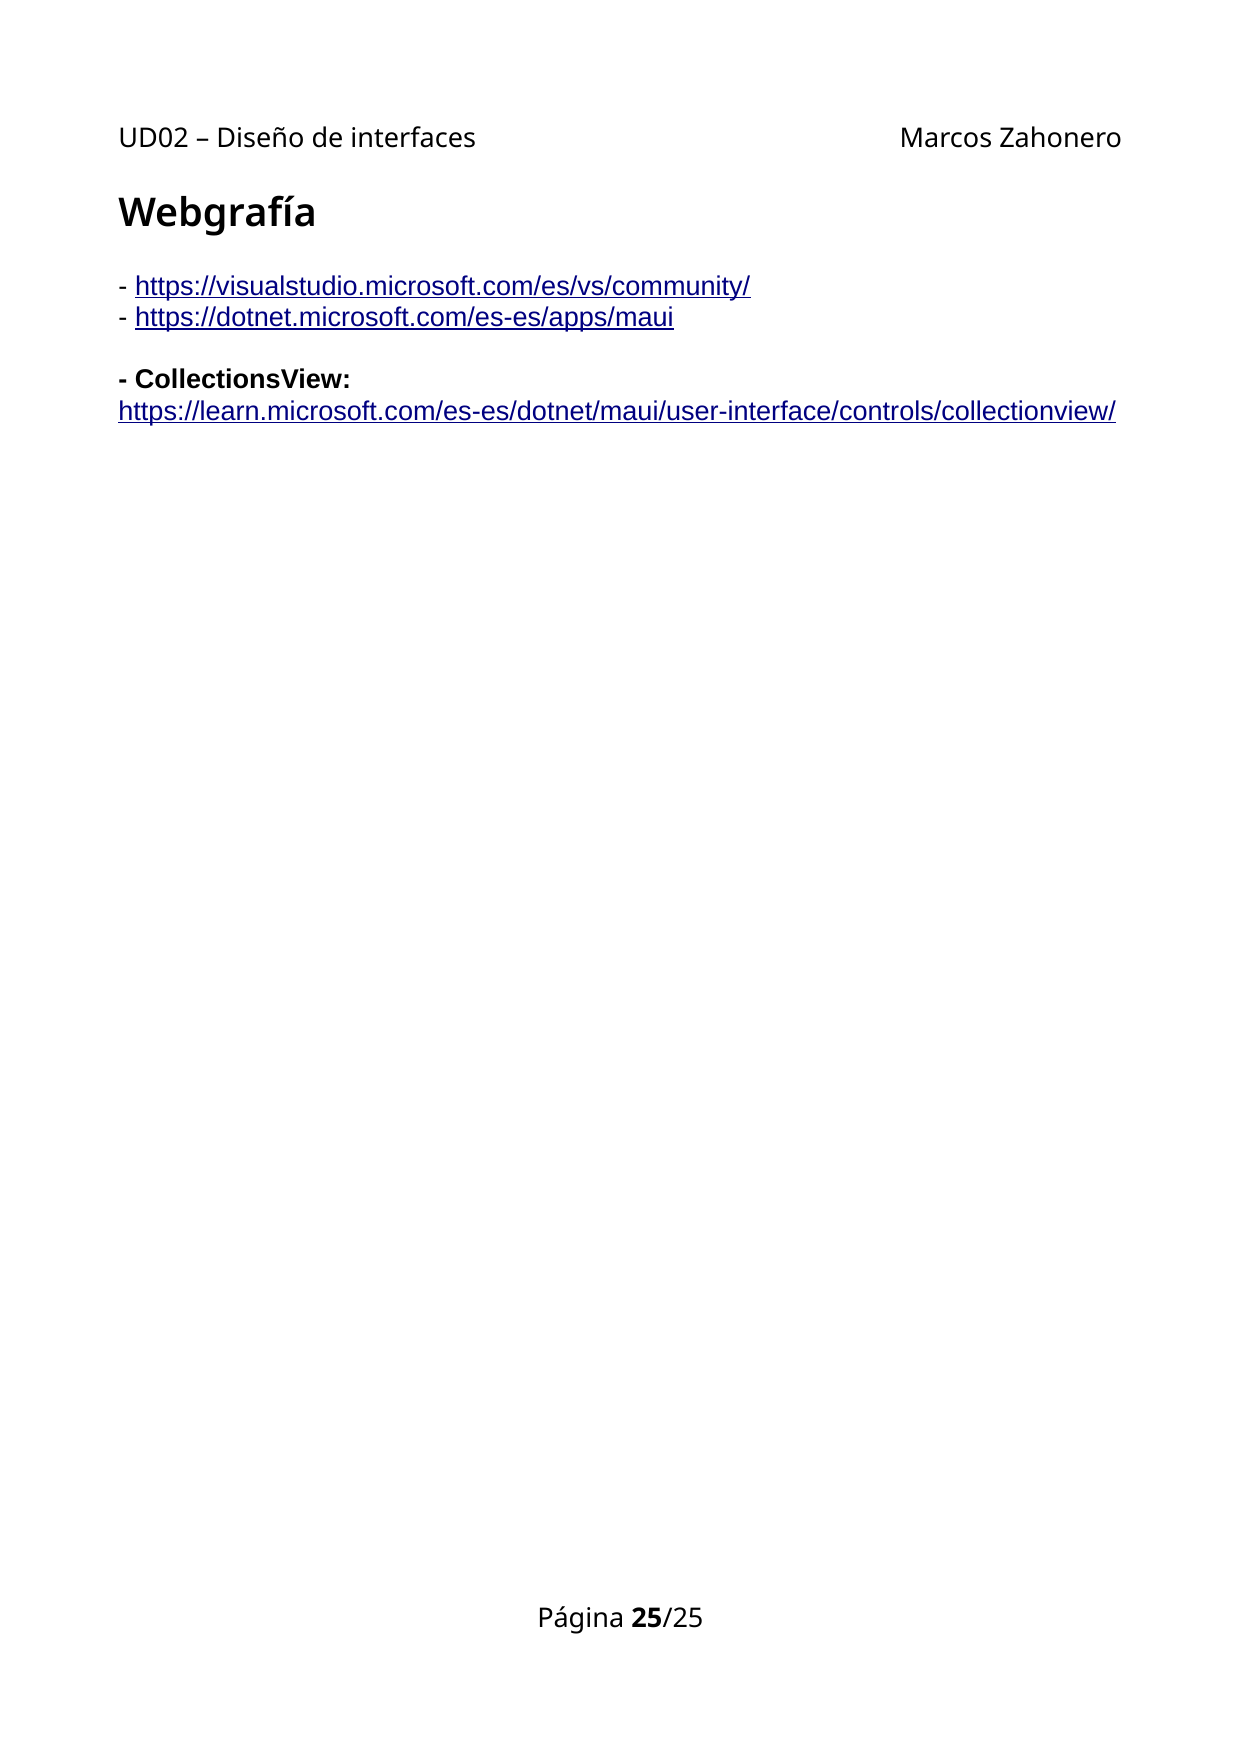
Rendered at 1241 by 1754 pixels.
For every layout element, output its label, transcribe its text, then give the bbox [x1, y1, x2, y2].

text - https://visualstudio.microsoft.com/es/vs/community/ [118, 270, 1122, 301]
text - CollectionsView: https://learn.microsoft.com/es-es/dotnet/maui/user-interface/controls/collectionview/ [118, 363, 1122, 426]
text - https://dotnet.microsoft.com/es-es/apps/maui [118, 301, 1122, 332]
subtitle Webgrafía [118, 184, 1122, 238]
